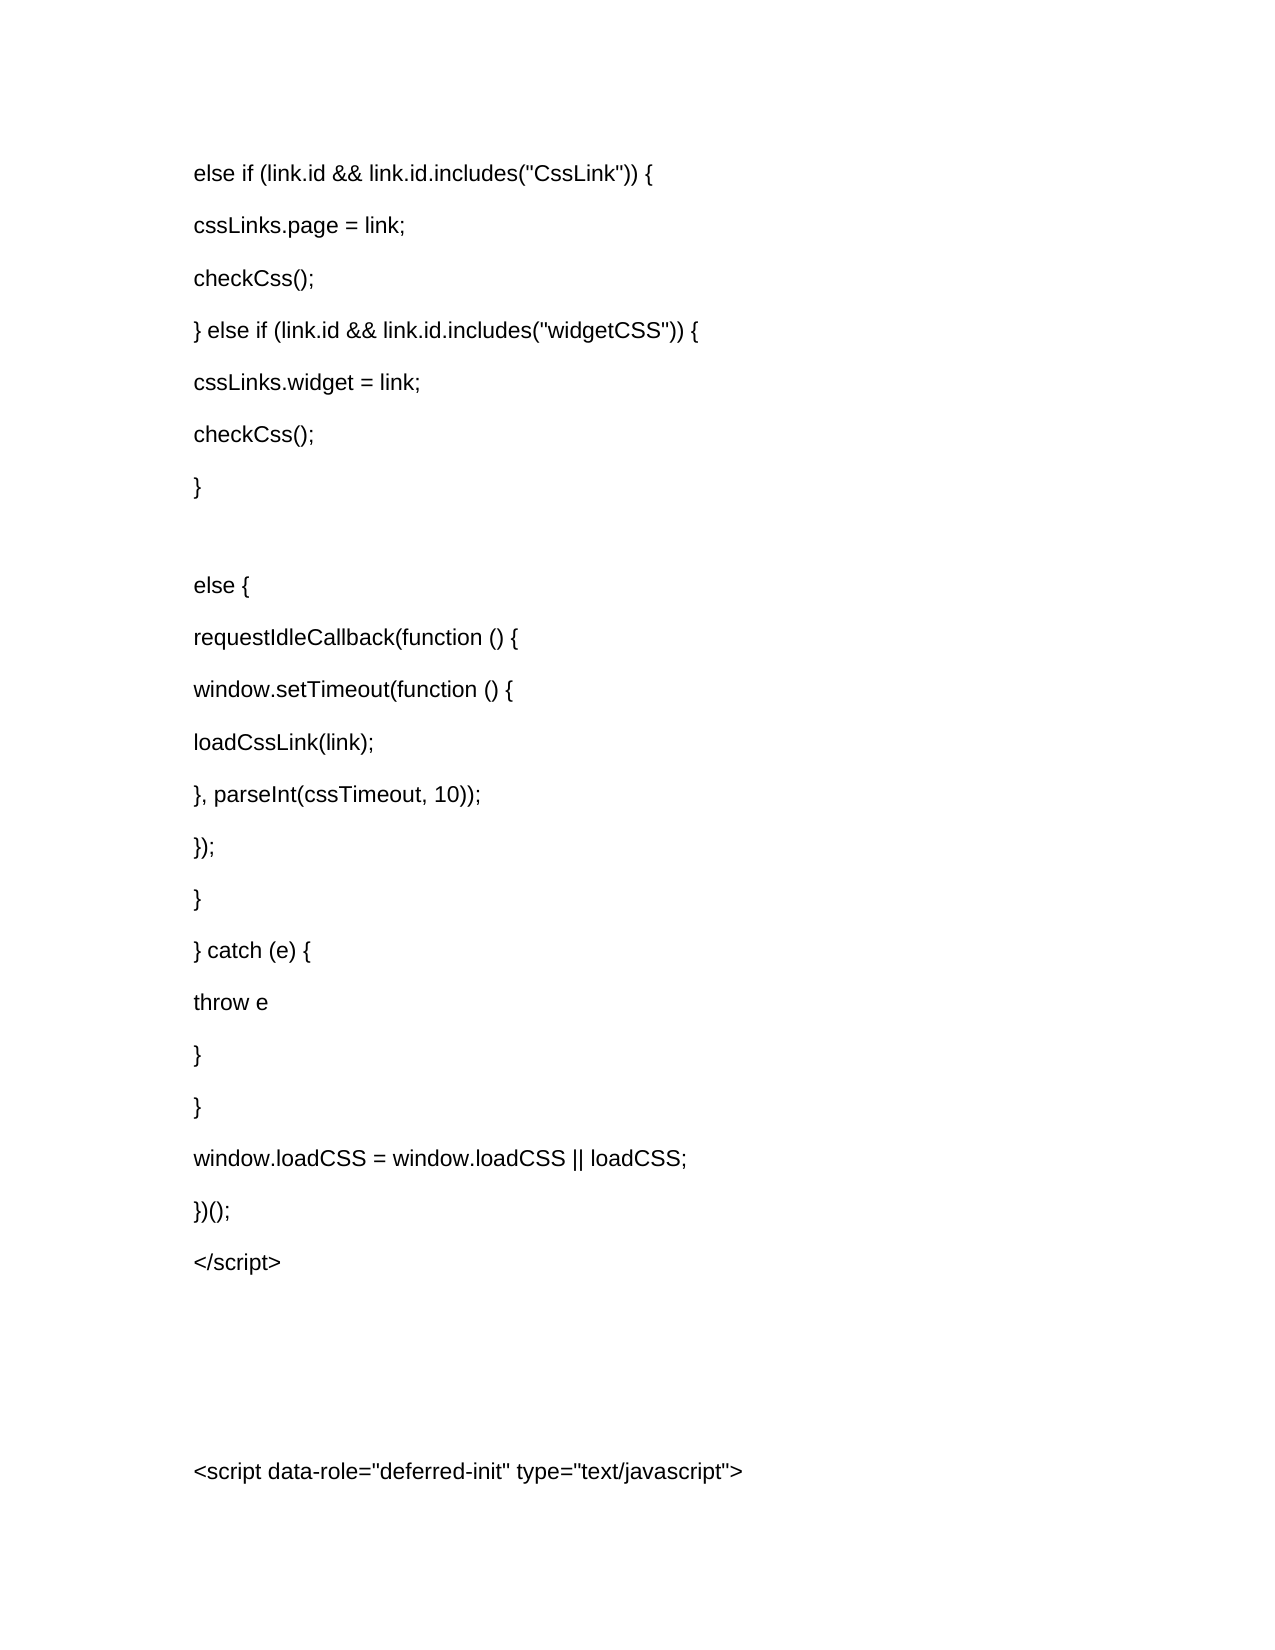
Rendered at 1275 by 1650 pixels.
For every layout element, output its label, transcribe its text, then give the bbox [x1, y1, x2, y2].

table_cell [150, 254, 183, 306]
table_cell } [183, 463, 1125, 514]
table_cell <script data-role="deferred-init" type="text/javascript"> [183, 1447, 1125, 1499]
table_cell checkCss(); [183, 254, 1125, 306]
table_cell [150, 358, 183, 410]
table_cell }, parseInt(cssTimeout, 10)); [183, 770, 1125, 822]
table_cell [183, 1343, 1125, 1395]
table_cell [183, 515, 1125, 562]
table_cell cssLinks.widget = link; [183, 358, 1125, 410]
table_cell else { [183, 562, 1125, 614]
table_cell [150, 614, 183, 666]
table_cell [150, 1395, 183, 1447]
table_cell }); [183, 822, 1125, 874]
table_cell [150, 1031, 183, 1083]
table_cell requestIdleCallback(function () { [183, 614, 1125, 666]
table_cell [150, 150, 183, 202]
table_cell [150, 926, 183, 978]
table_cell checkCss(); [183, 410, 1125, 462]
table_cell [150, 202, 183, 254]
table_cell [150, 666, 183, 718]
table_cell [150, 874, 183, 926]
table_cell } else if (link.id && link.id.includes("widgetCSS")) { [183, 306, 1125, 358]
table_cell [150, 1239, 183, 1291]
table_cell [150, 1343, 183, 1395]
table_cell [183, 1395, 1125, 1447]
table_cell [150, 1083, 183, 1135]
table_cell [150, 979, 183, 1031]
table_cell [150, 1135, 183, 1187]
table_cell } catch (e) { [183, 926, 1125, 978]
table_cell [150, 1187, 183, 1239]
table_cell [150, 562, 183, 614]
table_cell window.setTimeout(function () { [183, 666, 1125, 718]
table_cell [150, 718, 183, 770]
table_cell else if (link.id && link.id.includes("CssLink")) { [183, 150, 1125, 202]
table_cell [150, 515, 183, 562]
table_cell window.loadCSS = window.loadCSS || loadCSS; [183, 1135, 1125, 1187]
table_cell [150, 770, 183, 822]
table_cell })(); [183, 1187, 1125, 1239]
table_cell [183, 1291, 1125, 1343]
table_cell } [183, 1083, 1125, 1135]
table_cell [150, 410, 183, 462]
table_cell throw e [183, 979, 1125, 1031]
table_cell } [183, 874, 1125, 926]
table_cell cssLinks.page = link; [183, 202, 1125, 254]
table_cell [150, 822, 183, 874]
table_cell [150, 306, 183, 358]
table_cell } [183, 1031, 1125, 1083]
table_cell loadCssLink(link); [183, 718, 1125, 770]
table_cell [150, 463, 183, 514]
table_cell [150, 1447, 183, 1499]
table_cell [150, 1291, 183, 1343]
table_cell </script> [183, 1239, 1125, 1291]
